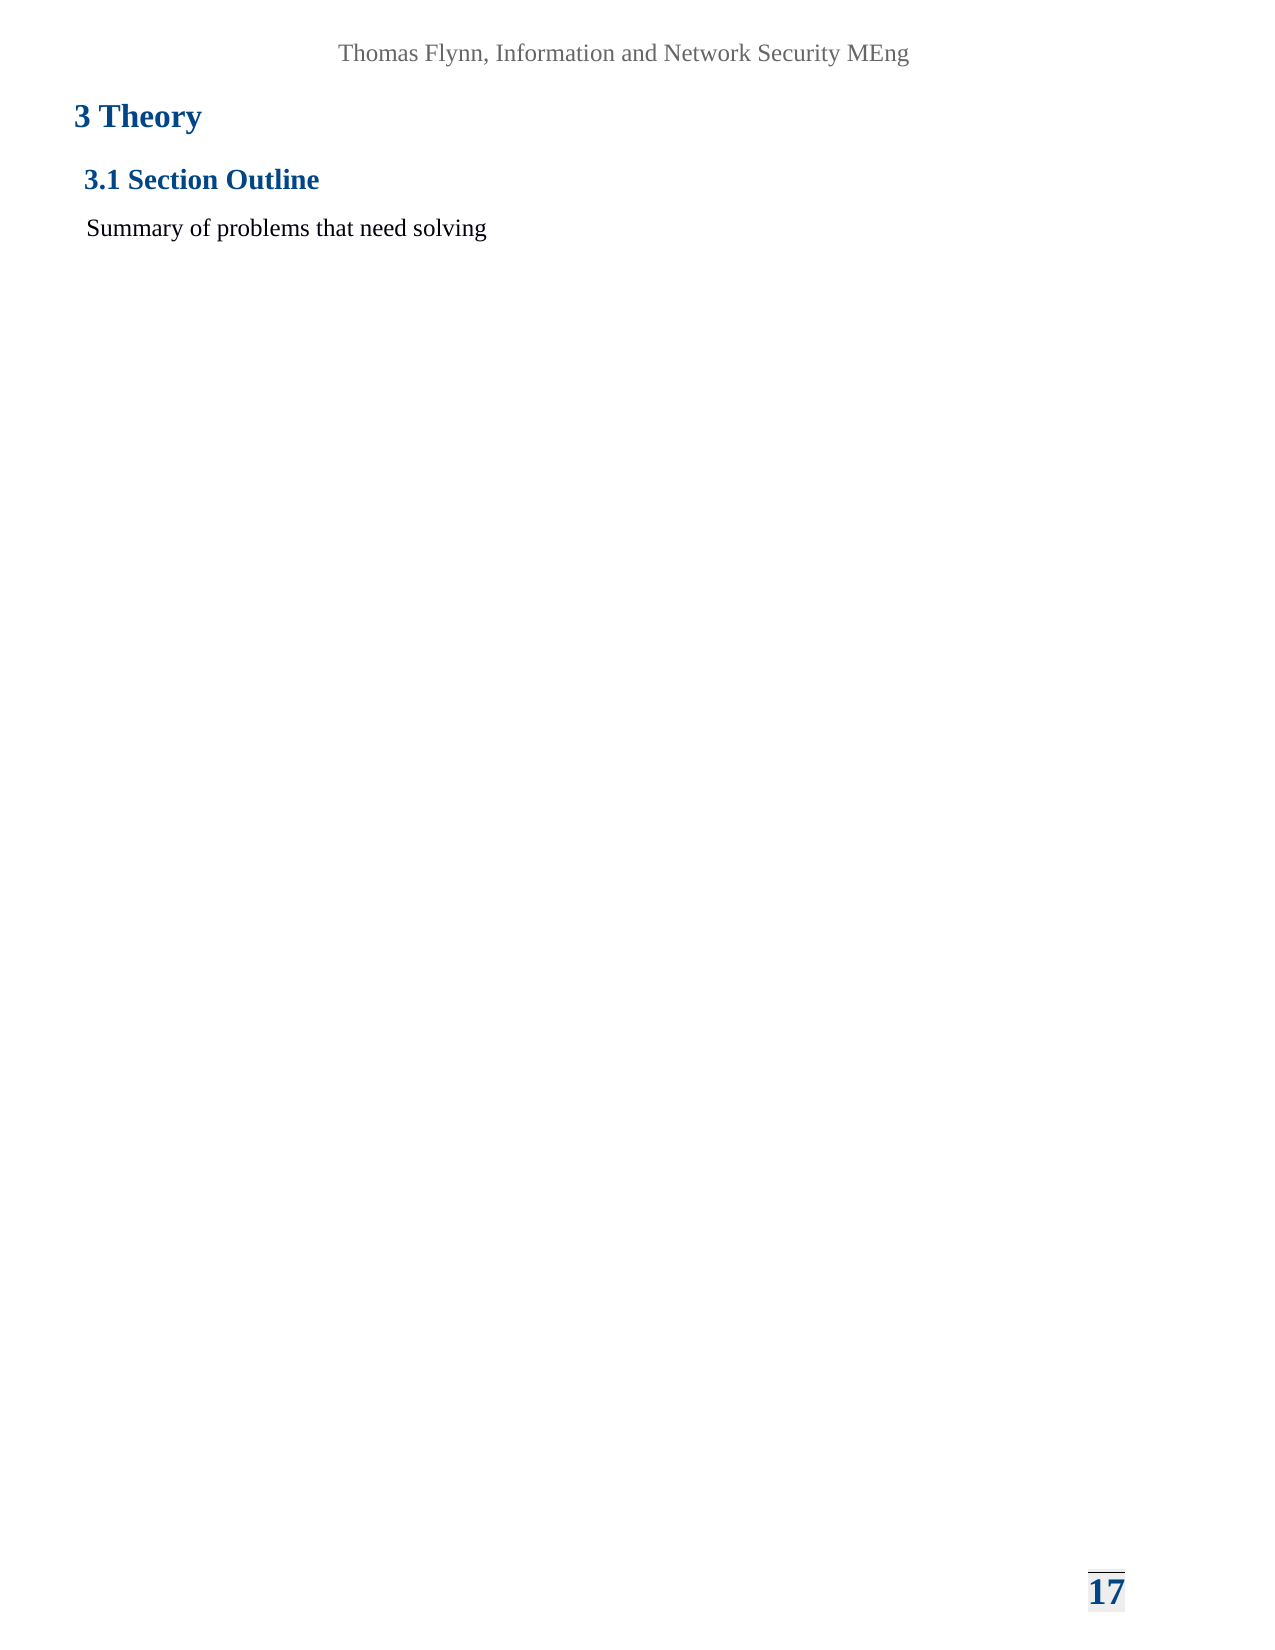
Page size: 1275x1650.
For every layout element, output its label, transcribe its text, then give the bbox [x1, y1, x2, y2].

subtitle 3 Theory [74, 96, 1125, 134]
subtitle 3.1 Section Outline [81, 162, 1125, 196]
text Summary of problems that need solving [86, 213, 1125, 241]
